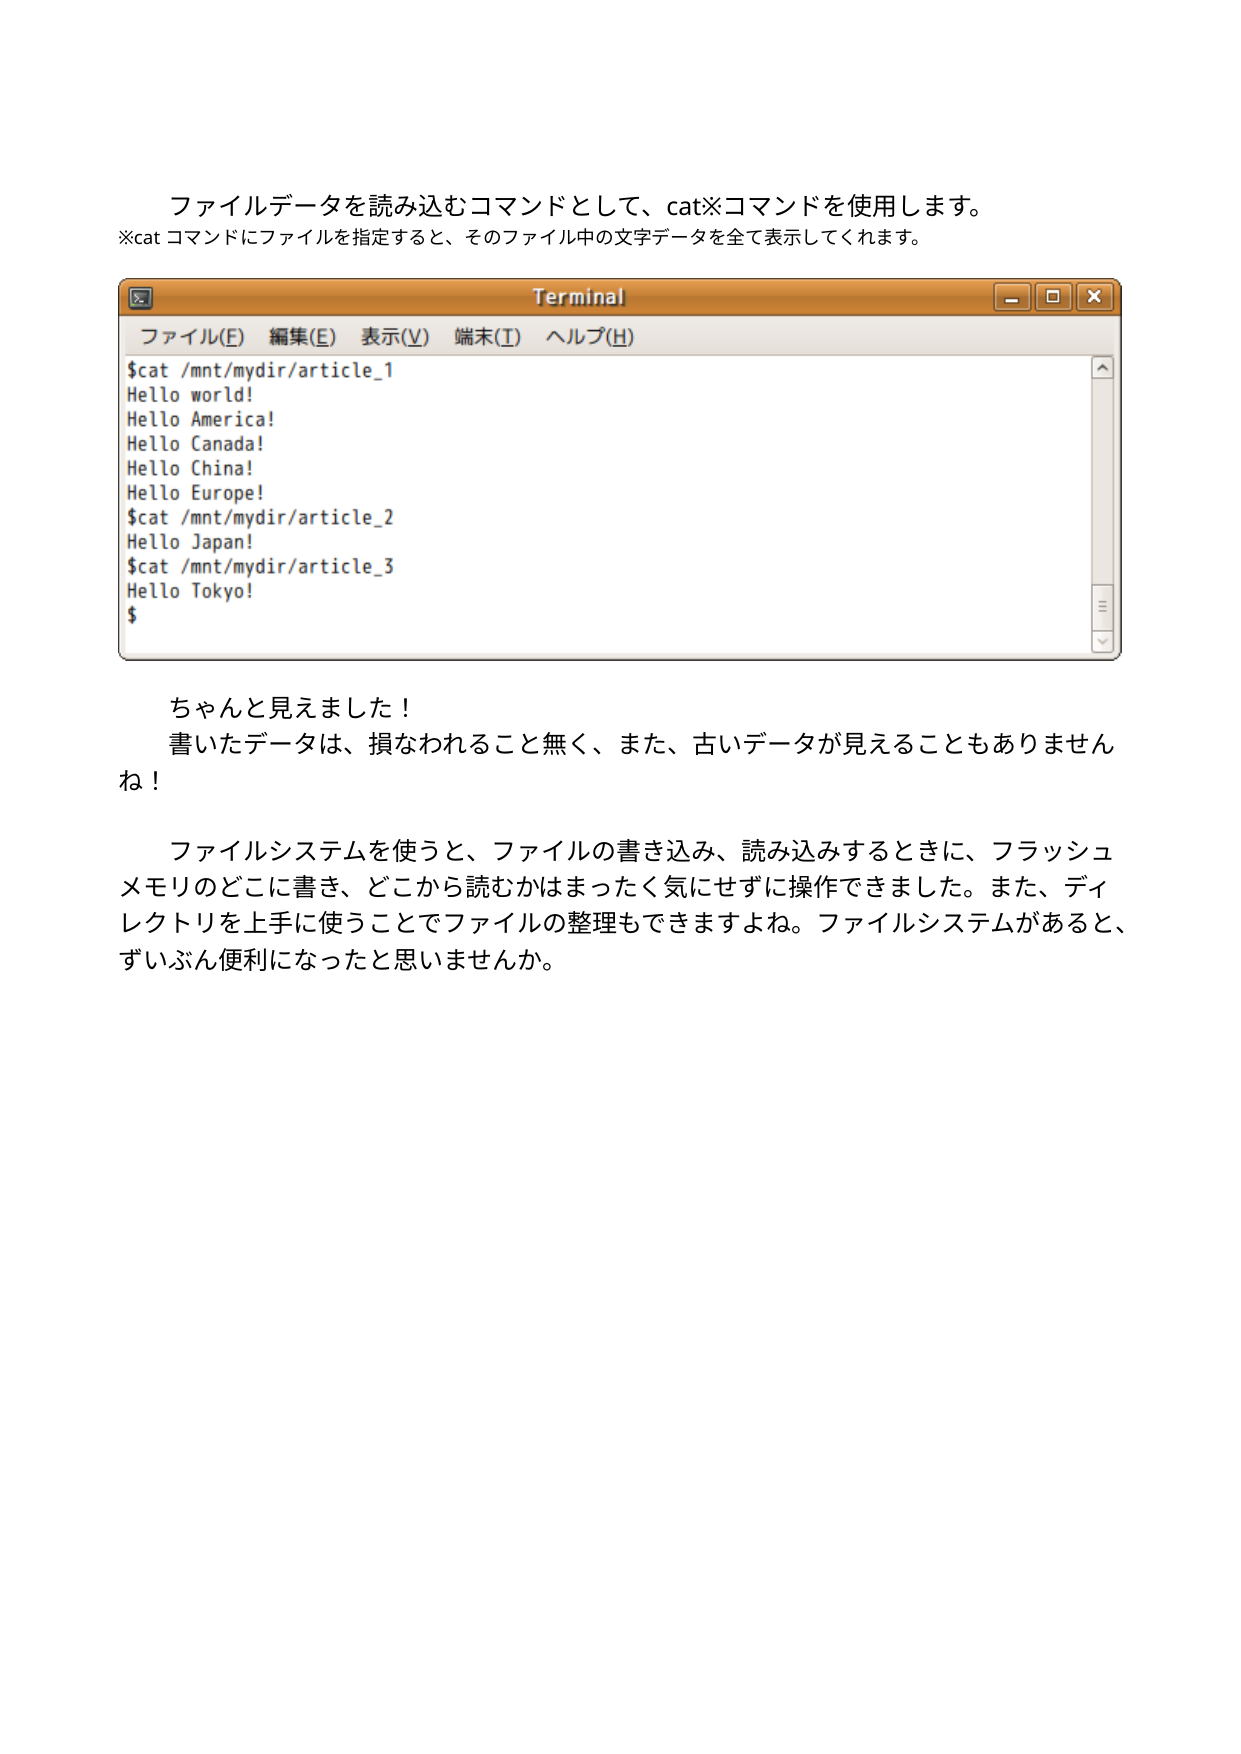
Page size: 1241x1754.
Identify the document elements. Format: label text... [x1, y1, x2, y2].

text 書いたデータは、損なわれること無く、また、古いデータが見えることもありませんね！ [118, 725, 1122, 797]
text ファイルシステムを使うと、ファイルの書き込み、読み込みするときに、フラッシュメモリのどこに書き、どこから読むかはまったく気にせずに操作できました。また、ディレクトリを上手に使うことでファイルの整理もできますよね。ファイルシステムがあると、ずいぶん便利になったと思いませんか。 [118, 831, 1122, 976]
text ちゃんと見えました！ [118, 688, 1122, 725]
text ※cat コマンドにファイルを指定すると、そのファイル中の文字データを全て表示してくれます。 [118, 222, 1122, 250]
text ファイルデータを読み込むコマンドとして、cat※コマンドを使用します。 [118, 186, 1122, 222]
picture [118, 278, 1122, 661]
